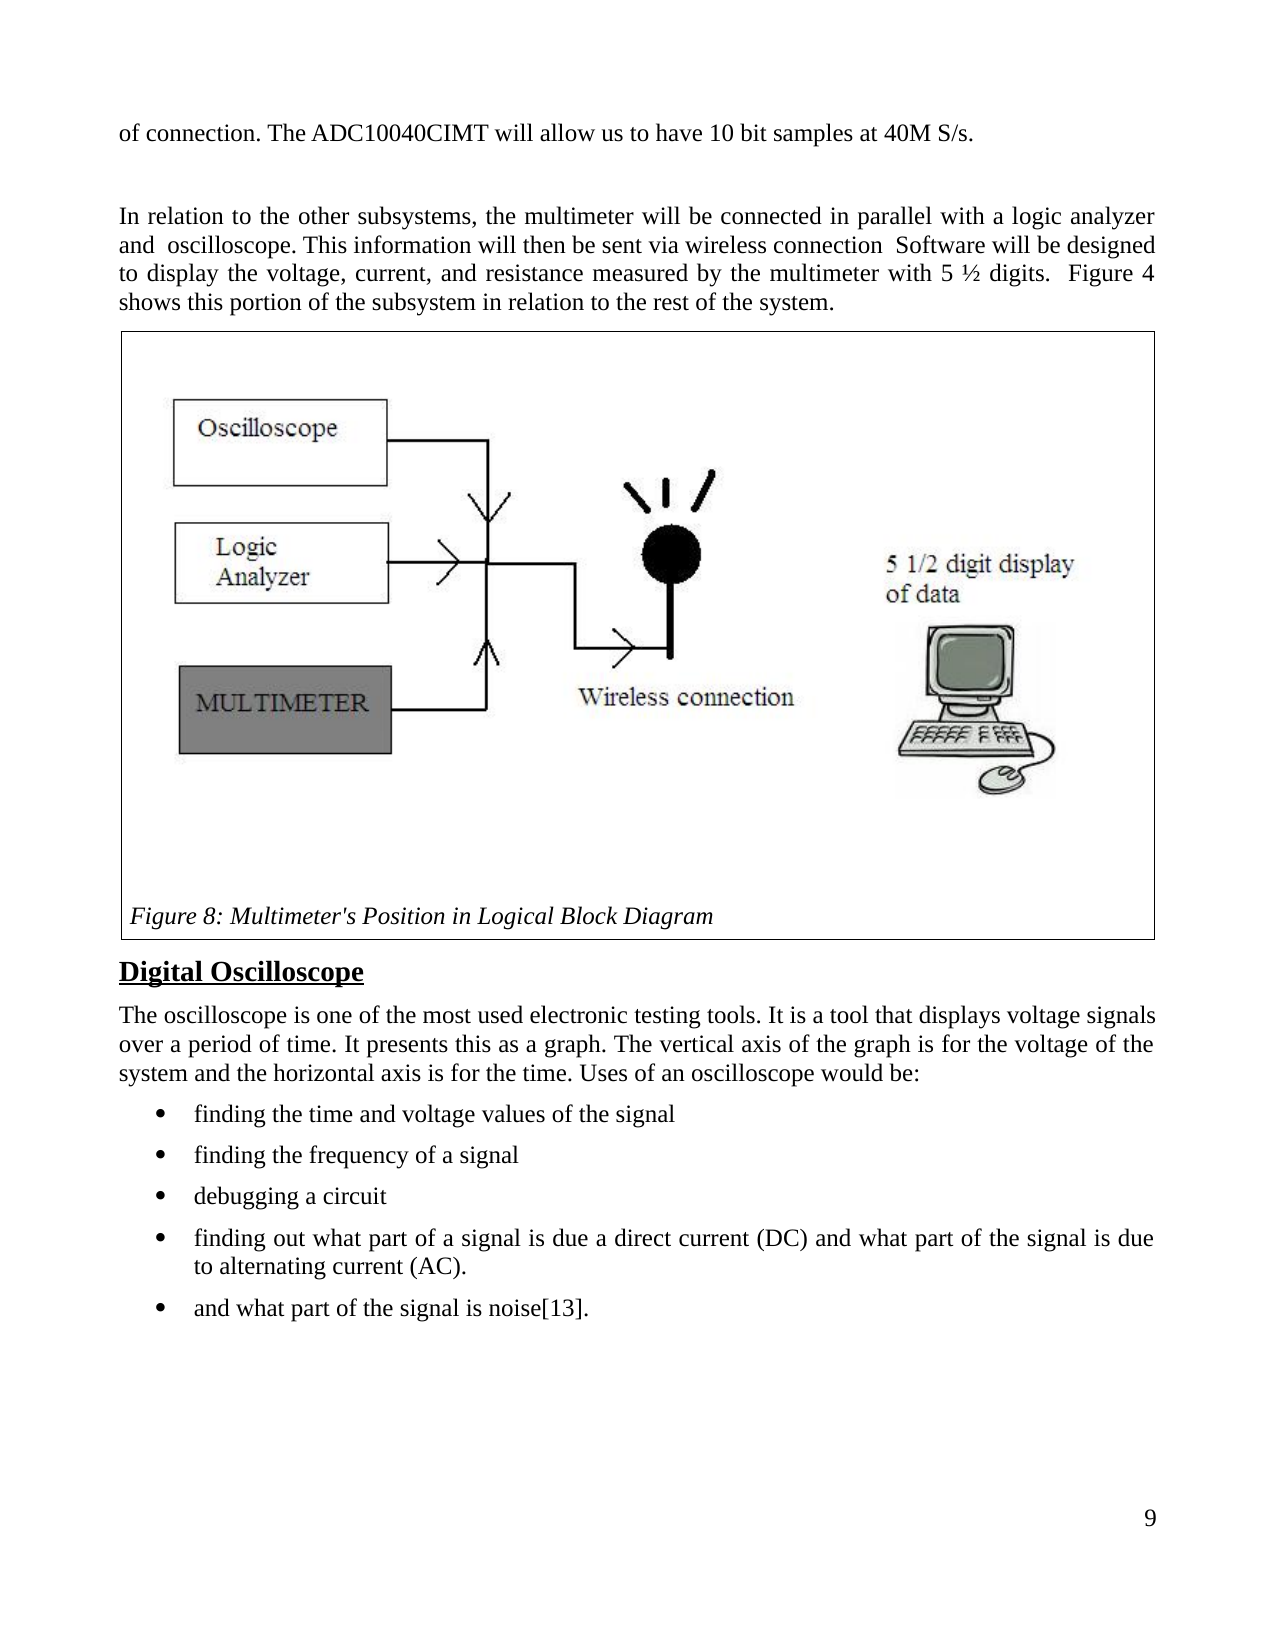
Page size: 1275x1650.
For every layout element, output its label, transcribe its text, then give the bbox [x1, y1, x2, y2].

list finding out what part of a signal is due a direct current (DC) and what part of the signal is due to alternating current (AC). [156, 1223, 1156, 1280]
text Figure 8: Multimeter's Position in Logical Block Diagram [129, 902, 1146, 930]
list finding the time and voltage values of the signal [156, 1099, 1156, 1128]
text [122, 332, 1154, 939]
text of connection. The ADC10040CIMT will allow us to have 10 bit samples at 40M S/s. [118, 118, 1156, 147]
subtitle Digital Oscilloscope [118, 353, 1156, 988]
list finding the frequency of a signal [156, 1140, 1156, 1169]
text The oscilloscope is one of the most used electronic testing tools. It is a tool that displays voltage signals over a period of time. It presents this as a graph. The vertical axis of the graph is for the voltage of the system and the horizontal axis is for the time. Uses of an oscilloscope would be: [118, 1000, 1156, 1086]
list and what part of the signal is noise[13]. [156, 1293, 1156, 1321]
text In relation to the other subsystems, the multimeter will be connected in parallel with a logic analyzer and oscilloscope. This information will then be sent via wireless connection Software will be designed to display the voltage, current, and resistance measured by the multimeter with 5 ½ digits. Figure 4 shows this portion of the subsystem in relation to the rest of the system. [118, 201, 1156, 316]
picture [129, 352, 1146, 902]
list debugging a circuit [156, 1181, 1156, 1210]
